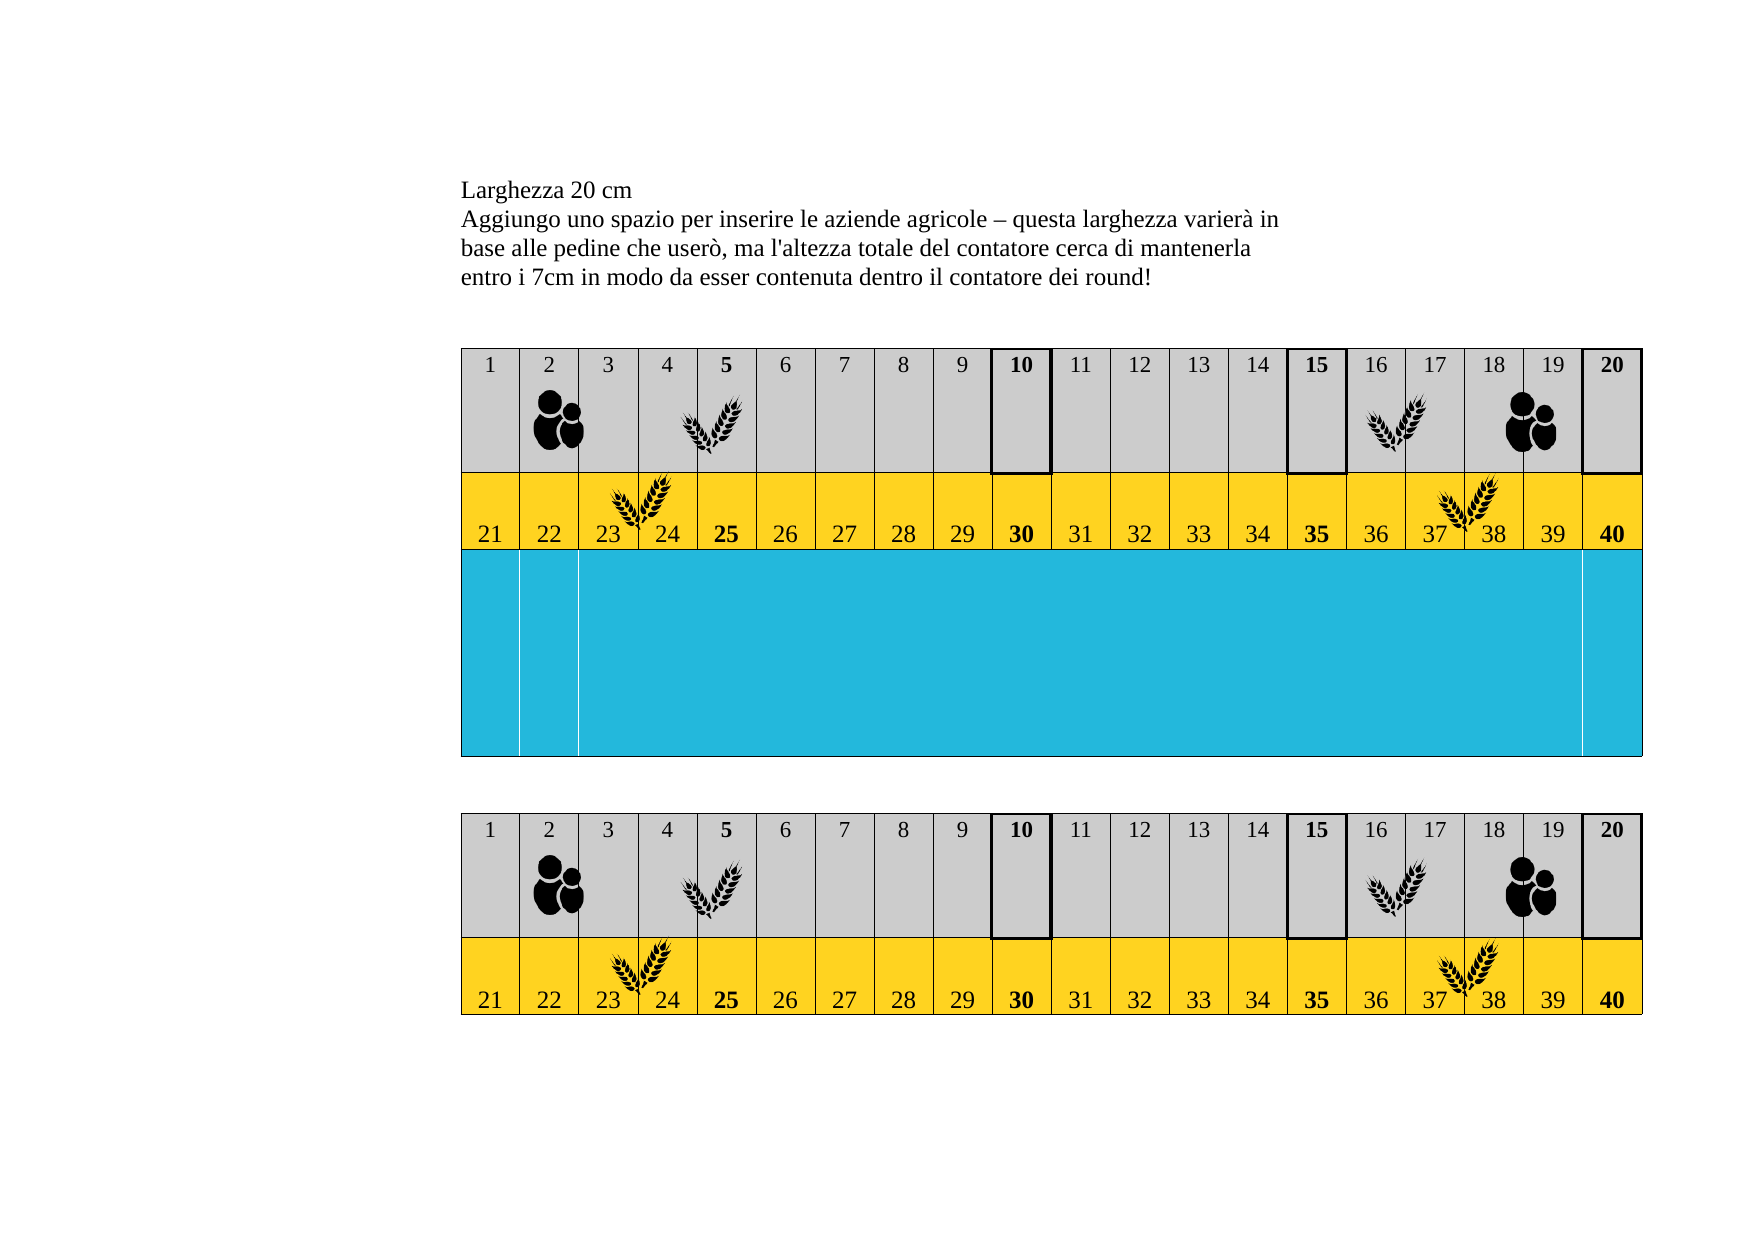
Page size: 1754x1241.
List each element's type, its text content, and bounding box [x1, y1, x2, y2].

table_header 12 [1111, 814, 1169, 937]
table_header 3 [579, 349, 638, 472]
table_cell 38 [1465, 473, 1523, 549]
table_header 13 [1170, 349, 1228, 472]
table_cell 35 [1288, 475, 1346, 549]
table_cell 25 [698, 938, 756, 1014]
table_header 9 [934, 814, 990, 937]
table_header 3 [579, 814, 638, 937]
table_header 14 [1229, 814, 1286, 937]
table_header 14 [1229, 349, 1286, 472]
table_header 15 [1289, 815, 1345, 937]
table_header 5 [698, 349, 756, 472]
table_cell [1051, 550, 1110, 756]
table_cell [579, 550, 638, 756]
picture [533, 390, 584, 450]
table_cell 27 [816, 938, 874, 1014]
table_header 16 [1348, 814, 1405, 937]
table_cell 29 [934, 473, 992, 549]
table_header 19 [1524, 814, 1581, 937]
table_cell 31 [1052, 473, 1110, 549]
picture [1365, 857, 1427, 917]
text Larghezza 20 cm [461, 176, 1293, 204]
table_header 17 [1406, 349, 1464, 472]
table_cell 21 [462, 473, 519, 549]
table_header 17 [1406, 814, 1464, 937]
table_header 11 [1053, 814, 1110, 937]
table_cell 30 [993, 475, 1051, 549]
table_header 7 [816, 814, 874, 937]
table_cell 40 [1583, 475, 1642, 549]
table_header 12 [1111, 349, 1169, 472]
table_header 8 [875, 349, 933, 472]
table_cell 31 [1052, 938, 1110, 1014]
table_cell 39 [1524, 938, 1582, 1014]
table_cell 29 [934, 938, 992, 1014]
table_cell 26 [757, 473, 815, 549]
table_cell 32 [1111, 473, 1169, 549]
table_cell 38 [1465, 938, 1523, 1014]
table_cell [697, 550, 756, 756]
table_header 8 [875, 814, 933, 937]
table_cell [815, 550, 874, 756]
table_cell 36 [1347, 938, 1405, 1014]
text Aggiungo uno spazio per inserire le aziende agricole – questa larghezza varierà in base alle pedine che userò, ma l'altezza totale del contatore cerca di mantenerla entro i 7cm in modo da esser contenuta dentro il contatore dei round! [461, 204, 1293, 291]
table_cell 33 [1170, 473, 1228, 549]
table_cell 35 [1288, 940, 1346, 1014]
table_header 6 [757, 349, 815, 472]
table_header 19 [1524, 349, 1581, 472]
table_cell [992, 550, 1051, 756]
table_cell 21 [462, 938, 519, 1014]
table_header 1 [462, 814, 519, 937]
table_header 18 [1465, 814, 1523, 937]
picture [1437, 937, 1499, 997]
picture [533, 855, 584, 915]
table_cell 40 [1583, 940, 1642, 1014]
table_cell 39 [1524, 473, 1582, 549]
table_cell 27 [816, 473, 874, 549]
table_header 2 [520, 349, 578, 472]
table_cell [1346, 550, 1405, 756]
table_cell [1110, 550, 1169, 756]
table_cell 37 [1406, 938, 1464, 1014]
table_cell 24 [639, 938, 697, 1014]
table_cell 25 [698, 473, 756, 549]
table_header 4 [639, 814, 697, 937]
table_cell [520, 550, 578, 756]
table_header 5 [698, 814, 756, 937]
table_cell 32 [1111, 938, 1169, 1014]
picture [1505, 857, 1557, 917]
picture [680, 859, 743, 919]
table_header 7 [816, 349, 874, 472]
picture [609, 470, 672, 530]
table_cell 37 [1406, 473, 1464, 549]
table_cell [874, 550, 933, 756]
table_cell 33 [1170, 938, 1228, 1014]
table_header 20 [1584, 815, 1640, 937]
table_cell 28 [875, 473, 933, 549]
table_header 11 [1053, 349, 1110, 472]
table_header 15 [1289, 350, 1345, 472]
table_header 1 [462, 349, 519, 472]
table_cell [1464, 550, 1523, 756]
table_cell 24 [639, 473, 697, 549]
table_cell [1228, 550, 1287, 756]
table_header 20 [1584, 350, 1640, 472]
table_cell 23 [579, 473, 638, 549]
table_cell [1523, 550, 1582, 756]
table_cell [756, 550, 815, 756]
table_cell 34 [1229, 938, 1287, 1014]
table_header 2 [520, 814, 578, 937]
table_header 13 [1170, 814, 1228, 937]
table_header 16 [1348, 349, 1405, 472]
table_cell [1583, 550, 1642, 756]
table_cell [638, 550, 697, 756]
table_cell [462, 550, 519, 756]
table_cell [933, 550, 992, 756]
table_cell 22 [520, 938, 578, 1014]
table_cell [1169, 550, 1228, 756]
table_header 4 [639, 349, 697, 472]
table_cell [1287, 550, 1346, 756]
table_header 9 [934, 349, 990, 472]
table_cell 36 [1347, 473, 1405, 549]
table_cell 26 [757, 938, 815, 1014]
picture [1505, 392, 1557, 452]
picture [609, 935, 672, 995]
table_cell 28 [875, 938, 933, 1014]
table_cell 23 [579, 938, 638, 1014]
table_header 6 [757, 814, 815, 937]
table_cell 34 [1229, 473, 1287, 549]
table_cell [1405, 550, 1464, 756]
picture [680, 394, 743, 454]
table_header 10 [993, 350, 1049, 472]
table_header 18 [1465, 349, 1523, 472]
table_cell 22 [520, 473, 578, 549]
picture [1437, 472, 1499, 532]
picture [1365, 392, 1427, 452]
table_header 10 [993, 815, 1049, 937]
table_cell 30 [993, 940, 1051, 1014]
